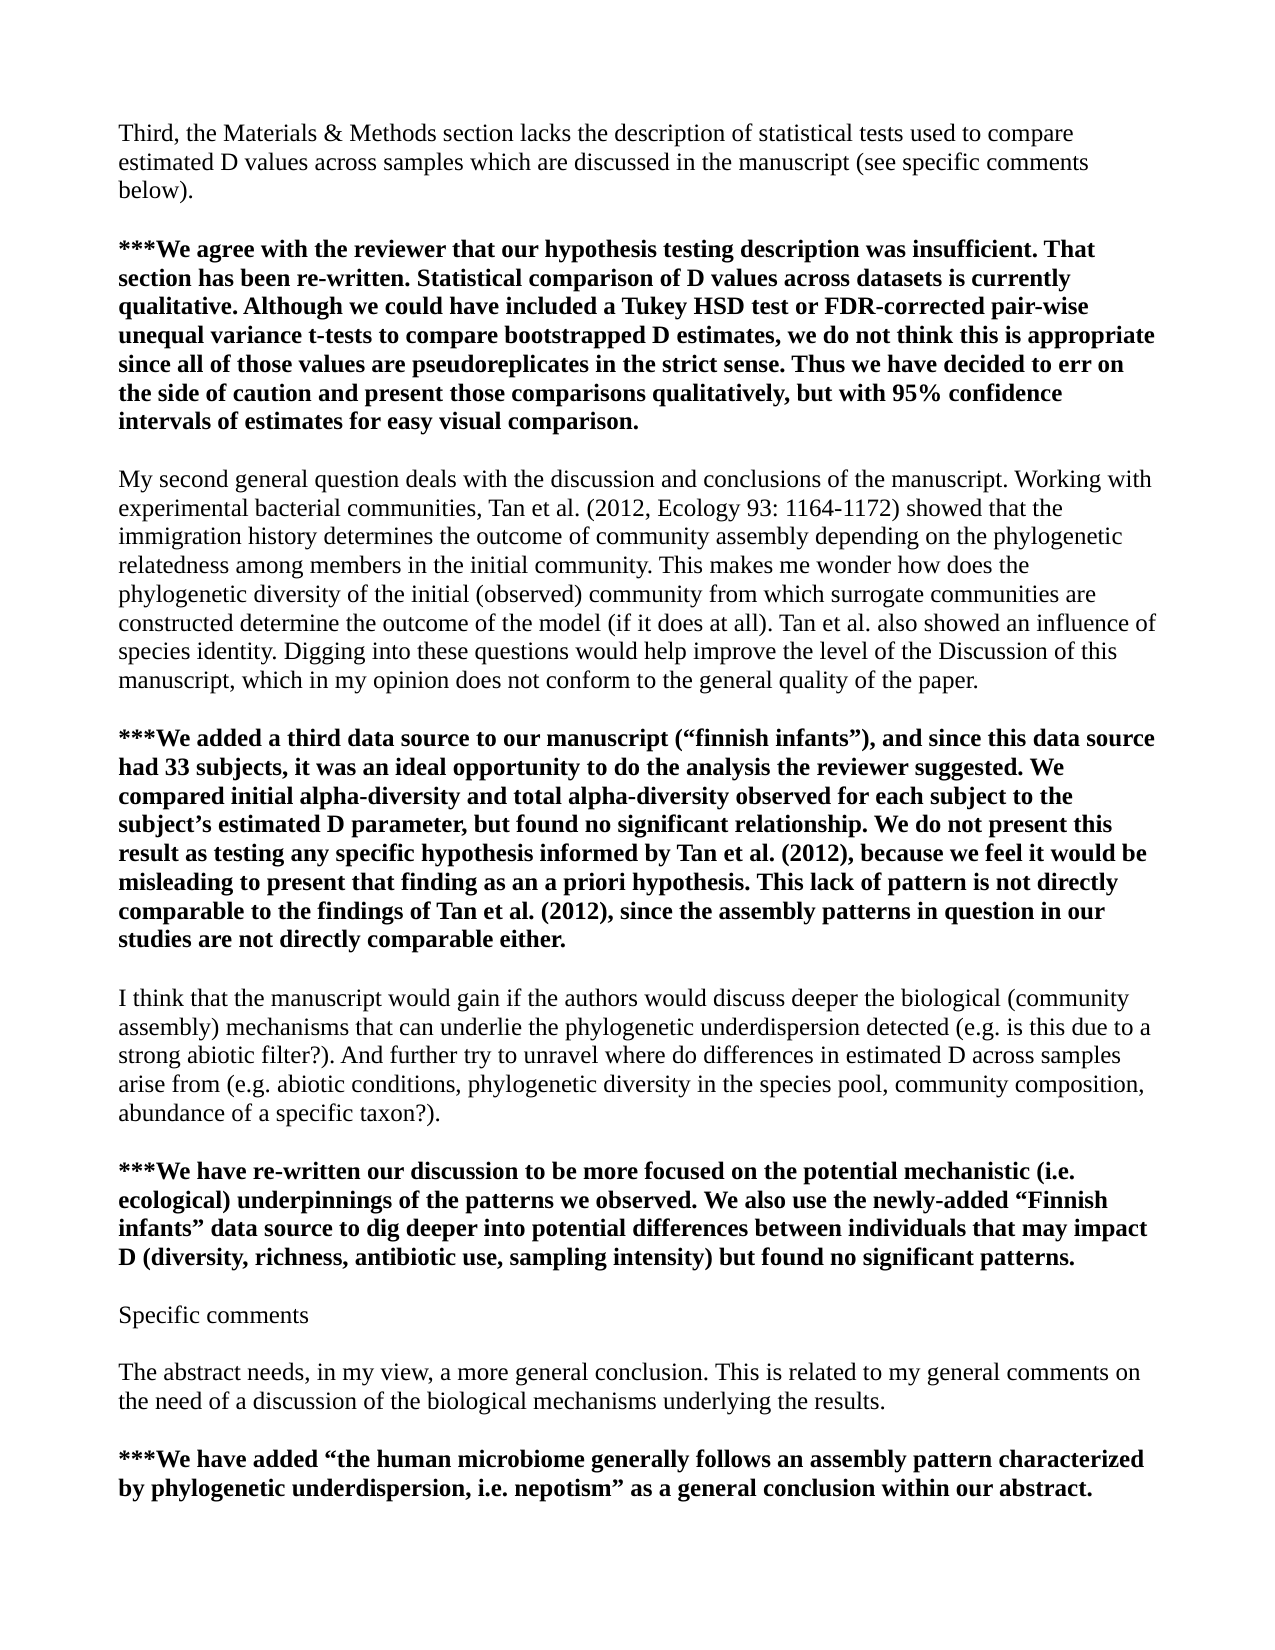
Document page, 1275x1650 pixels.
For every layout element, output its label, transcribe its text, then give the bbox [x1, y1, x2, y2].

text Third, the Materials & Methods section lacks the description of statistical tests used to compare estimated D values across samples which are discussed in the manuscript (see specific comments below). [118, 118, 1157, 204]
text I think that the manuscript would gain if the authors would discuss deeper the biological (community assembly) mechanisms that can underlie the phylogenetic underdispersion detected (e.g. is this due to a strong abiotic filter?). And further try to unravel where do differences in estimated D across samples arise from (e.g. abiotic conditions, phylogenetic diversity in the species pool, community composition, abundance of a specific taxon?). [118, 983, 1157, 1127]
text ***We added a third data source to our manuscript (“finnish infants”), and since this data source had 33 subjects, it was an ideal opportunity to do the analysis the reviewer suggested. We compared initial alpha-diversity and total alpha-diversity observed for each subject to the subject’s estimated D parameter, but found no significant relationship. We do not present this result as testing any specific hypothesis informed by Tan et al. (2012), because we feel it would be misleading to present that finding as an a priori hypothesis. This lack of pattern is not directly comparable to the findings of Tan et al. (2012), since the assembly patterns in question in our studies are not directly comparable either. [118, 723, 1157, 953]
text ***We have re-written our discussion to be more focused on the potential mechanistic (i.e. ecological) underpinnings of the patterns we observed. We also use the newly-added “Finnish infants” data source to dig deeper into potential differences between individuals that may impact D (diversity, richness, antibiotic use, sampling intensity) but found no significant patterns. Specific comments The abstract needs, in my view, a more general conclusion. This is related to my general comments on the need of a discussion of the biological mechanisms underlying the results. [118, 1156, 1157, 1415]
text ***We agree with the reviewer that our hypothesis testing description was insufficient. That section has been re-written. Statistical comparison of D values across datasets is currently qualitative. Although we could have included a Tukey HSD test or FDR-corrected pair-wise unequal variance t-tests to compare bootstrapped D estimates, we do not think this is appropriate since all of those values are pseudoreplicates in the strict sense. Thus we have decided to err on the side of caution and present those comparisons qualitatively, but with 95% confidence intervals of estimates for easy visual comparison. My second general question deals with the discussion and conclusions of the manuscript. Working with experimental bacterial communities, Tan et al. (2012, Ecology 93: 1164-1172) showed that the immigration history determines the outcome of community assembly depending on the phylogenetic relatedness among members in the initial community. This makes me wonder how does the phylogenetic diversity of the initial (observed) community from which surrogate communities are constructed determine the outcome of the model (if it does at all). Tan et al. also showed an influence of species identity. Digging into these questions would help improve the level of the Discussion of this manuscript, which in my opinion does not conform to the general quality of the paper. [118, 234, 1157, 694]
text ***We have added “the human microbiome generally follows an assembly pattern characterized by phylogenetic underdispersion, i.e. nepotism” as a general conclusion within our abstract. [118, 1444, 1157, 1502]
